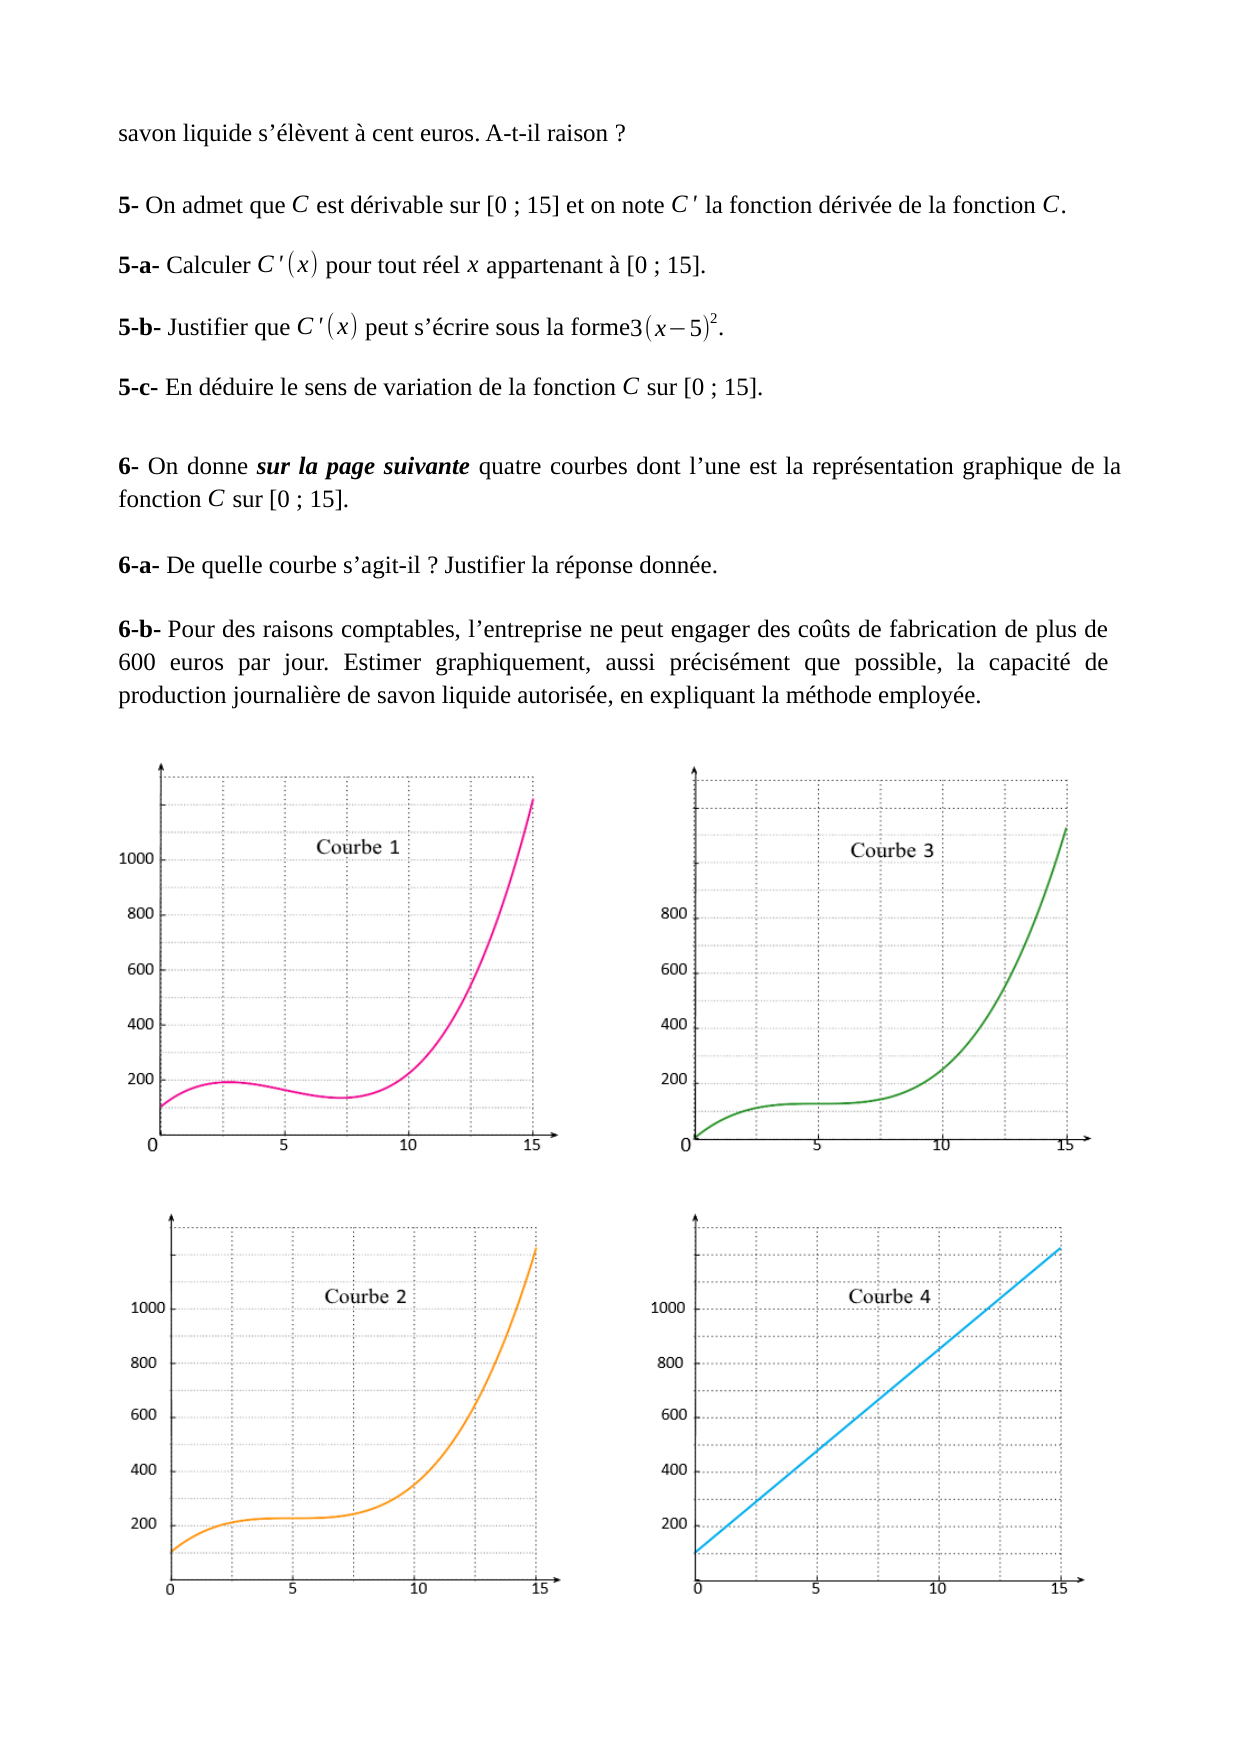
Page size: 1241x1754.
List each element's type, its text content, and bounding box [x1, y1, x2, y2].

text 5-a- Calculer pour tout réel appartenant à [0 ; 15]. [118, 249, 1122, 279]
text 6- On donne sur la page suivante quatre courbes dont l’une est la représentation graphique de la fonction sur [0 ; 15]. [118, 451, 1122, 513]
text 5-c- En déduire le sens de variation de la fonction sur [0 ; 15]. [118, 372, 1122, 401]
picture [118, 1182, 1110, 1608]
text 6-b- Pour des raisons comptables, l’entreprise ne peut engager des coûts de fabrication de plus de 600 euros par jour. Estimer graphiquement, aussi précisément que possible, la capacité de production journalière de savon liquide autorisée, en expliquant la méthode employée. [118, 614, 1109, 709]
text 6-a- De quelle courbe s’agit-il ? Justifier la réponse donnée. [118, 550, 1122, 579]
text 5- On admet que est dérivable sur [0 ; 15] et on note la fonction dérivée de la fonction . [118, 190, 1122, 219]
text savon liquide s’élèvent à cent euros. A-t-il raison ? [118, 118, 1122, 147]
picture [118, 743, 1117, 1176]
text 5-b- Justifier que peut s’écrire sous la forme. [118, 310, 1122, 343]
